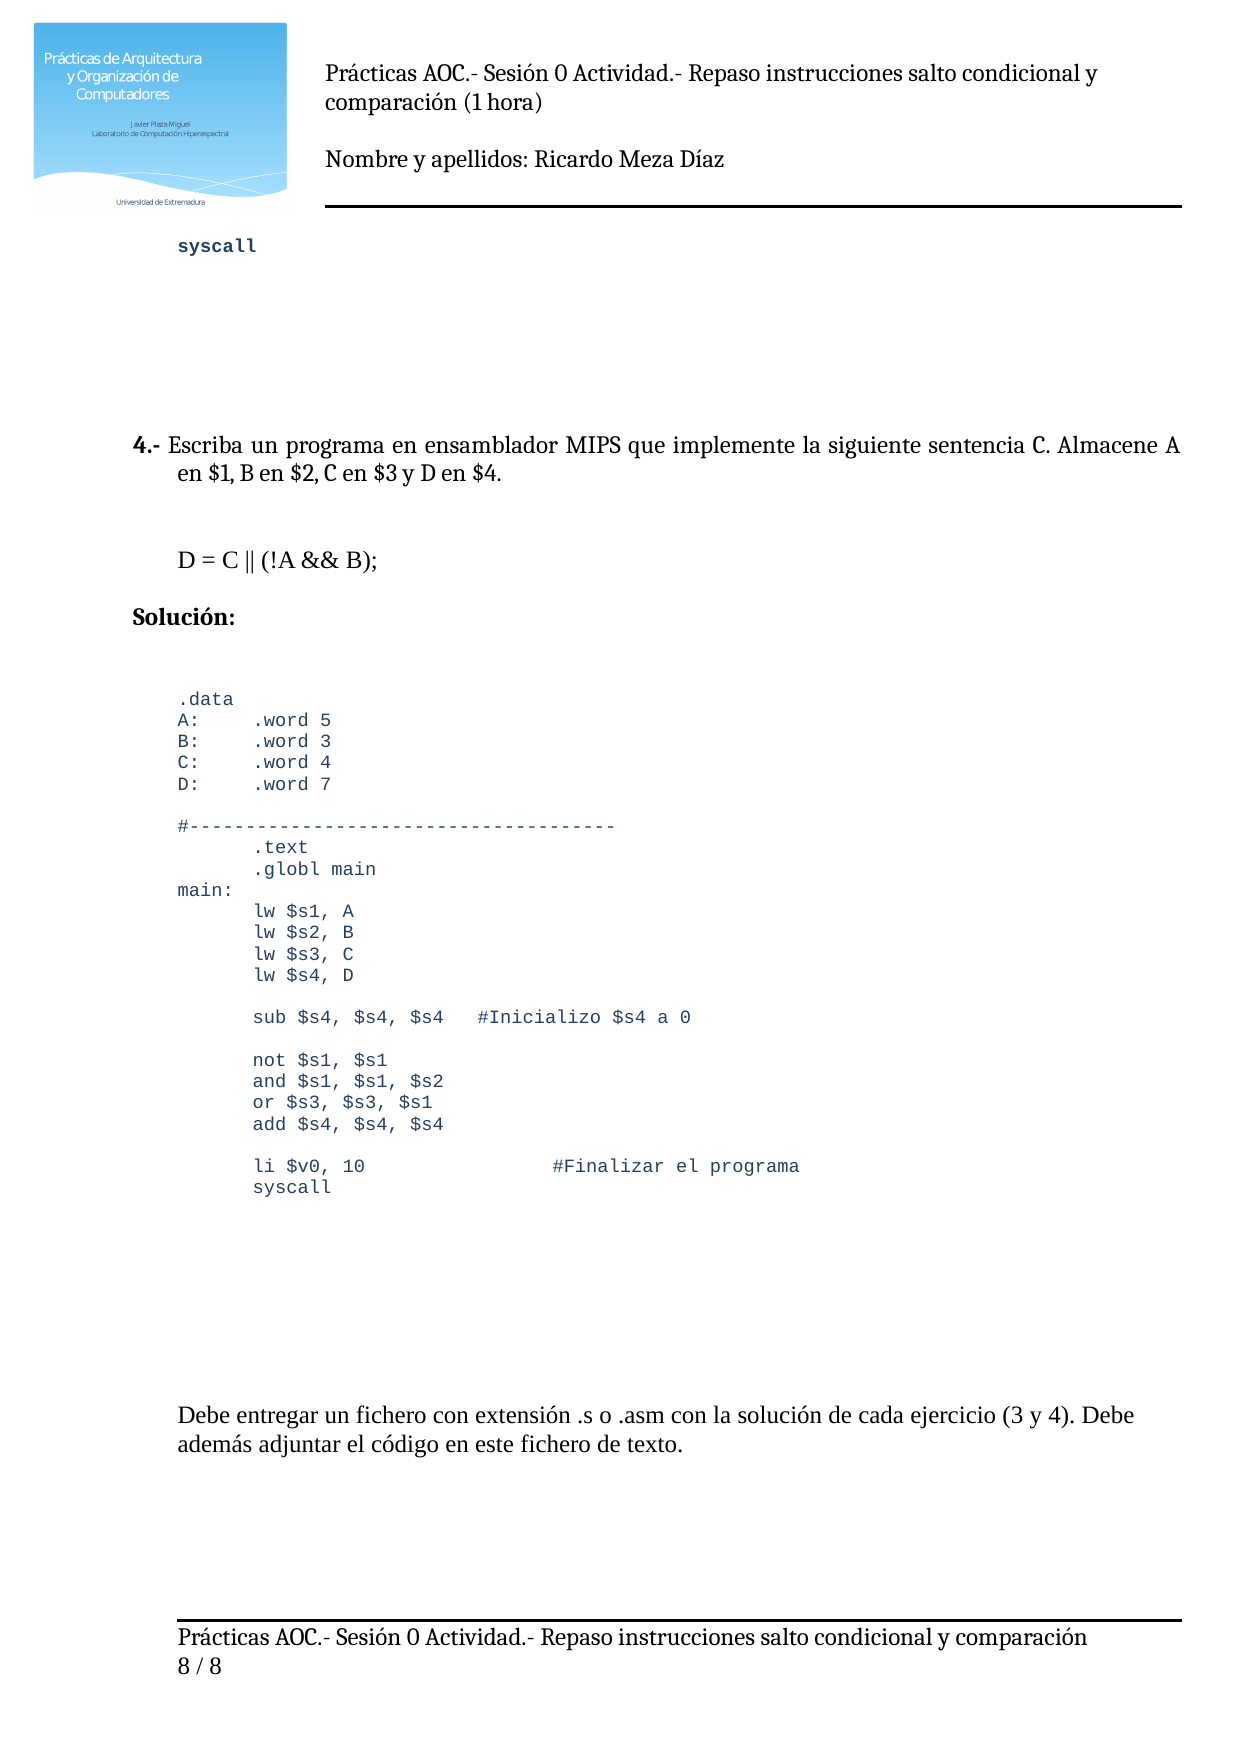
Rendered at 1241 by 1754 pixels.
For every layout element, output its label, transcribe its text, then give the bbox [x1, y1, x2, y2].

text .text [177, 838, 1182, 859]
text lw $s3, C [177, 944, 1182, 966]
text lw $s4, D [177, 966, 1182, 987]
text Solución: [133, 603, 1182, 632]
text lw $s2, B [177, 923, 1182, 944]
text not $s1, $s1 [177, 1051, 1182, 1072]
text A: .word 5 [177, 711, 1182, 732]
text syscall [177, 1178, 1182, 1199]
text .globl main [177, 859, 1182, 881]
text syscall [133, 237, 1182, 258]
text lw $s1, A [177, 902, 1182, 923]
picture [27, 16, 292, 215]
text B: .word 3 [177, 732, 1182, 753]
text #-------------------------------------- [177, 817, 1182, 838]
text main: [177, 881, 1182, 902]
text or $s3, $s3, $s1 [177, 1093, 1182, 1114]
text sub $s4, $s4, $s4 #Inicializo $s4 a 0 [177, 1008, 1182, 1029]
text D: .word 7 [177, 774, 1182, 796]
text Debe entregar un fichero con extensión .s o .asm con la solución de cada ejercicio (3 y 4). Debe además adjuntar el código en este fichero de texto. [177, 1401, 1182, 1458]
text add $s4, $s4, $s4 [177, 1114, 1182, 1136]
text .data [177, 689, 1182, 711]
text li $v0, 10 #Finalizar el programa [177, 1157, 1182, 1178]
text C: .word 4 [177, 753, 1182, 774]
text 4.- Escriba un programa en ensamblador MIPS que implemente la siguiente sentencia C. Almacene A en $1, B en $2, C en $3 y D en $4. [133, 431, 1182, 488]
text and $s1, $s1, $s2 [177, 1072, 1182, 1093]
text D = C || (!A && B); [177, 546, 1182, 574]
